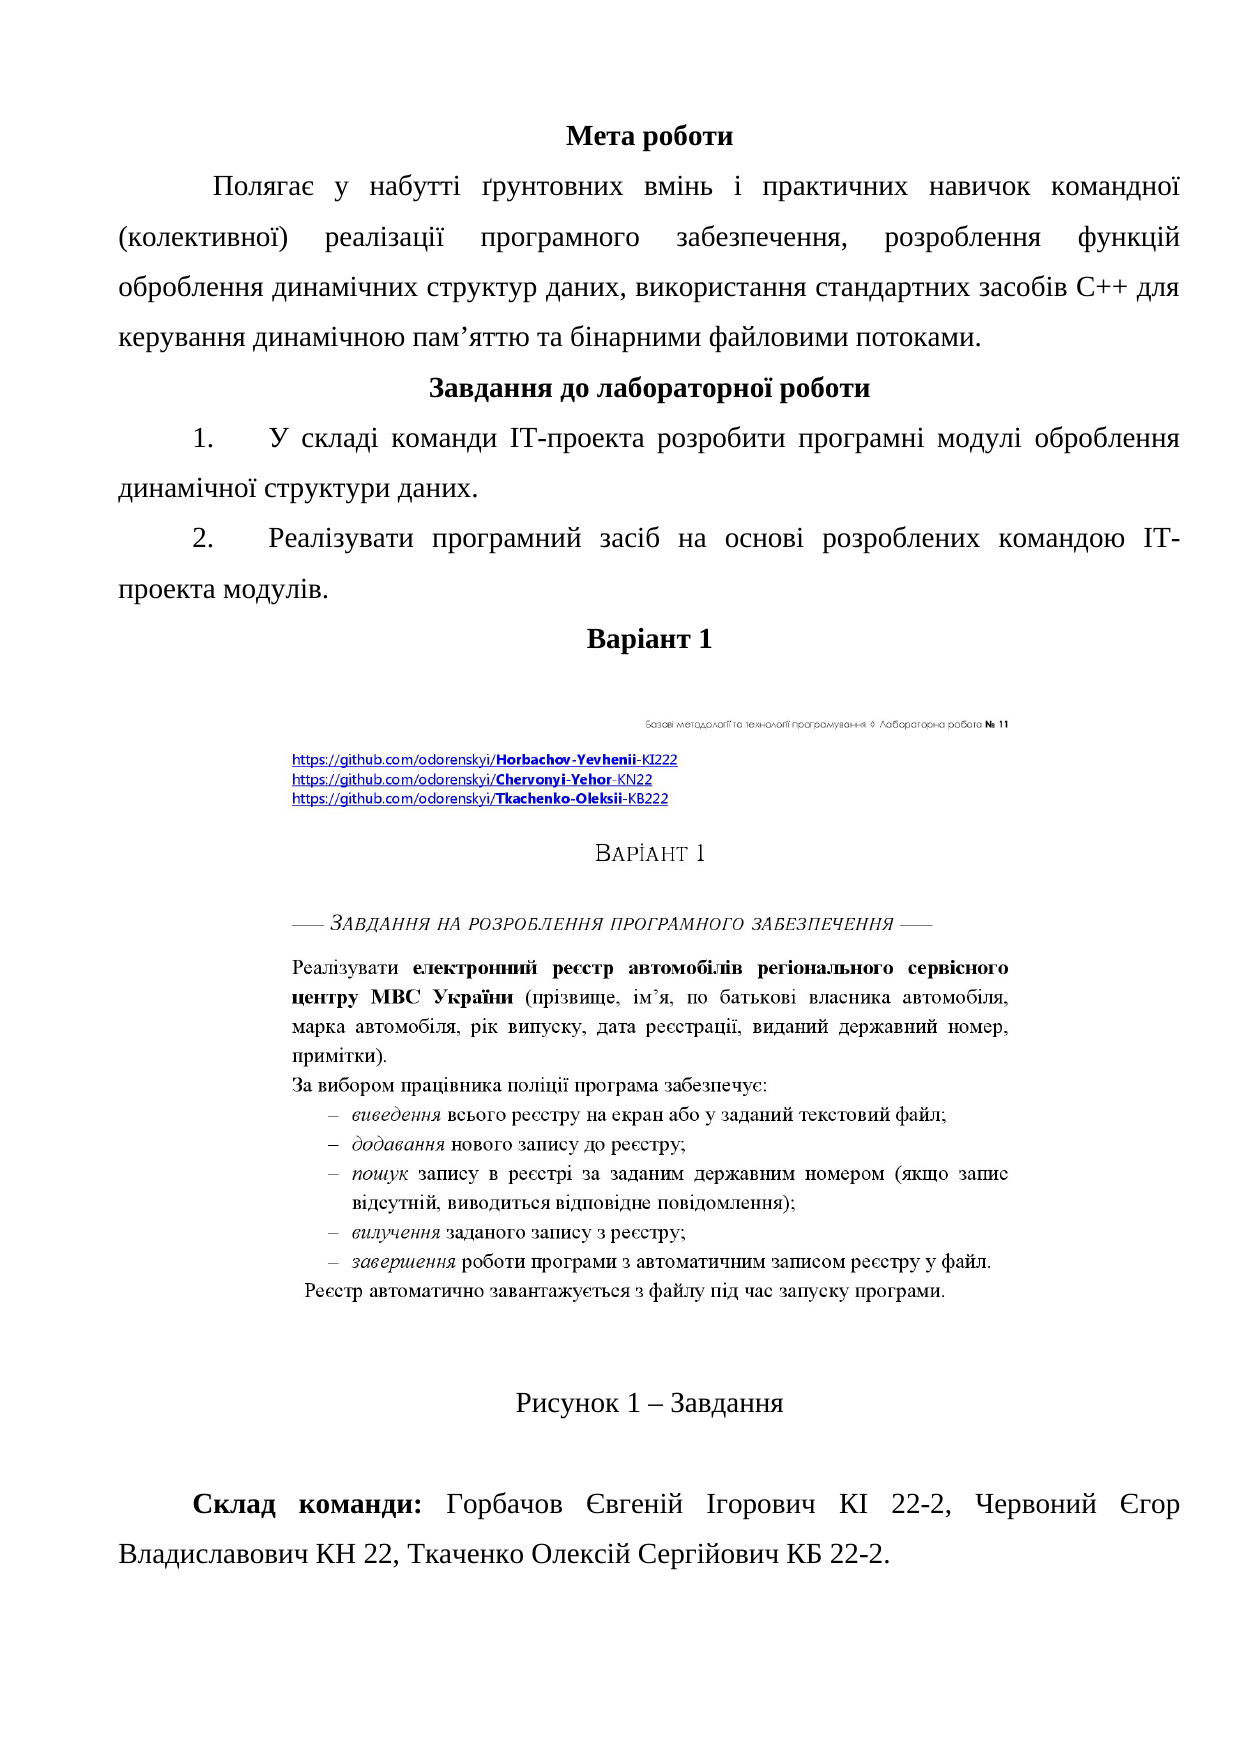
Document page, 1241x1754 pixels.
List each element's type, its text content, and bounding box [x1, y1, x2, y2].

text Склад команди: Горбачов Євгеній Ігорович КІ 22-2, Червоний Єгор Владиславович КН 22, Ткаченко Олексій Сергійович КБ 22-2. [118, 1486, 1181, 1570]
picture [254, 671, 1046, 1371]
text Рисунок 1 – Завдання [118, 1385, 1181, 1419]
text Полягає у набутті ґрунтовних вмінь і практичних навичок командної (колективної) реалізації програмного забезпечення, розроблення функцій оброблення динамічних структур даних, використання стандартних засобів С++ для керування динамічною пам’яттю та бінарними файловими потоками. [118, 168, 1181, 353]
list Реалізувати програмний засіб на основі розроблених командою ІТ-проекта модулів. [118, 521, 1181, 604]
text Мета роботи [118, 118, 1181, 152]
list У складі команди ІТ-проекта розробити програмні модулі оброблення динамічної структури даних. [118, 420, 1181, 504]
text Завдання до лабораторної роботи [118, 370, 1181, 403]
text Варіант 1 [118, 621, 1181, 655]
